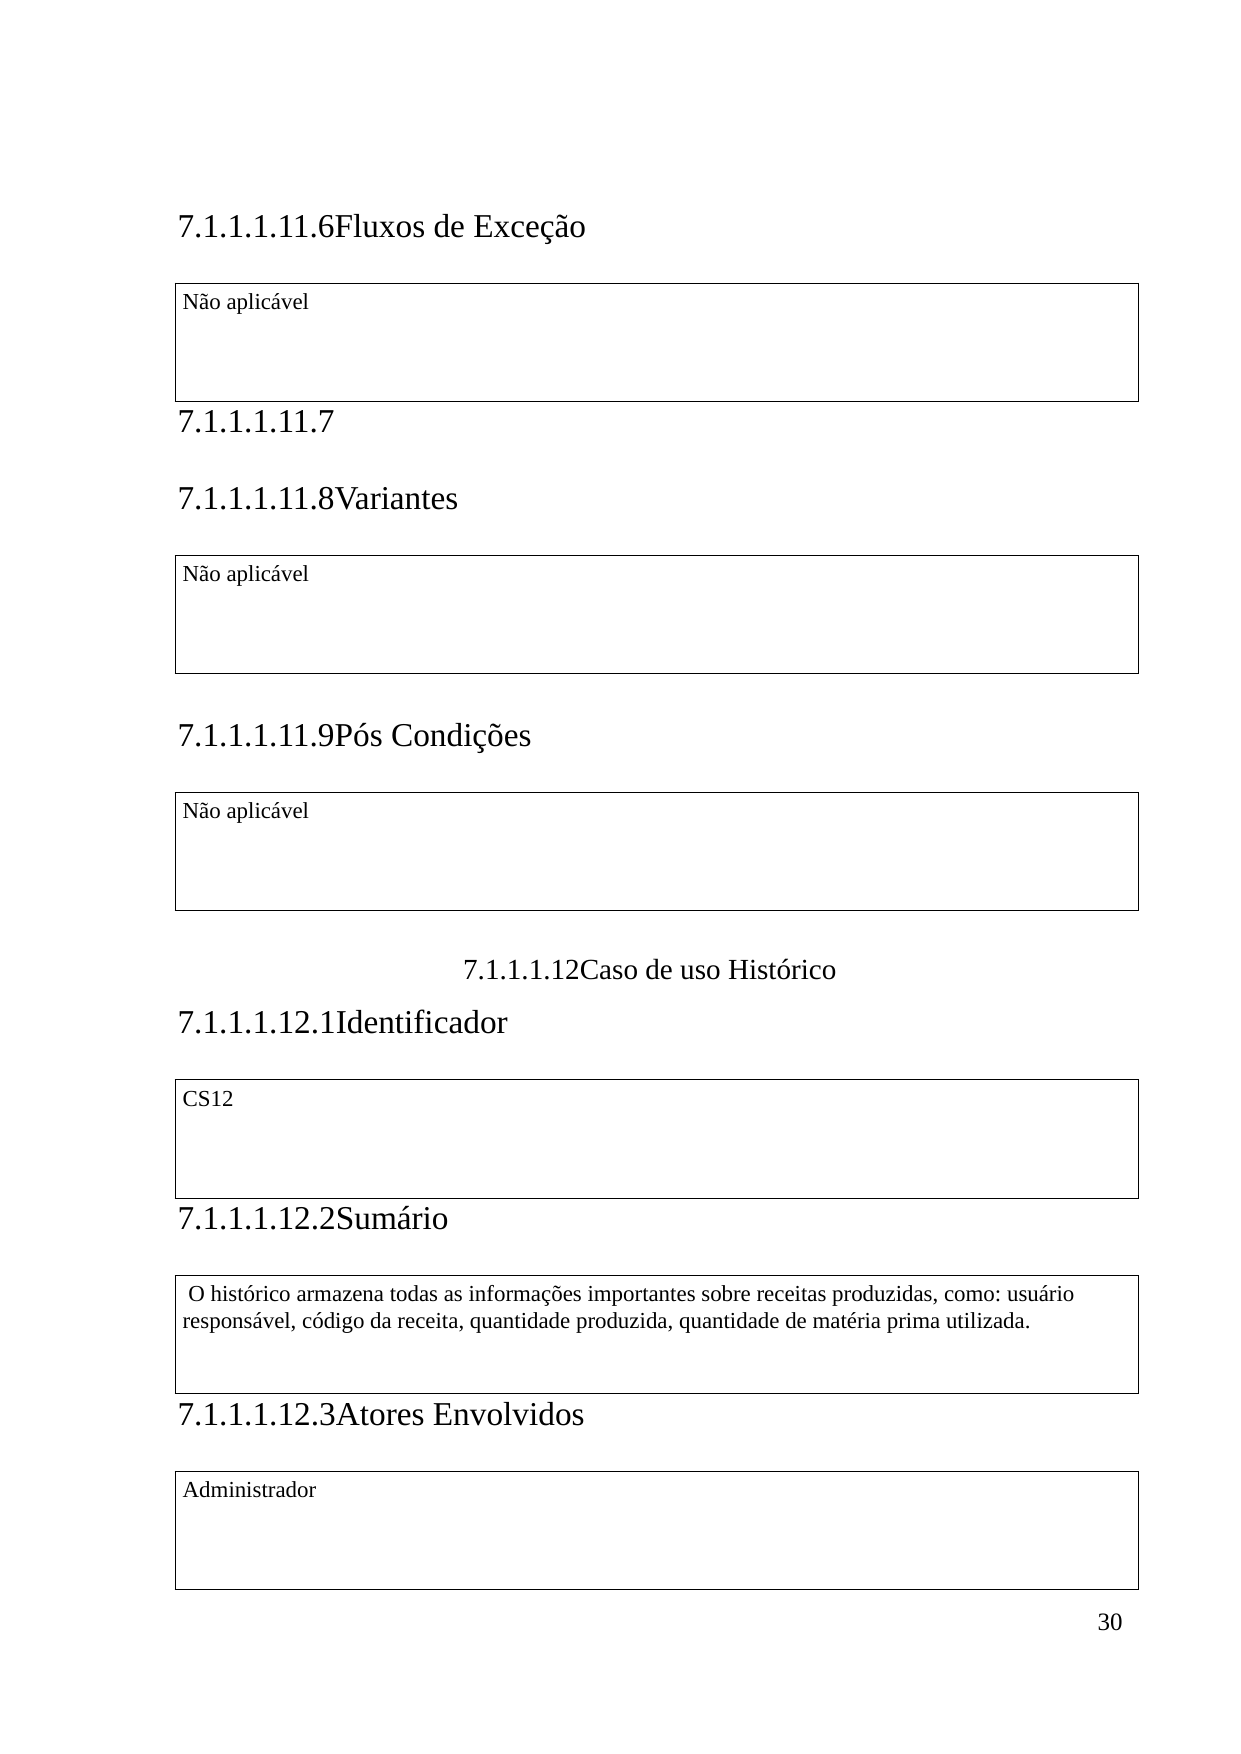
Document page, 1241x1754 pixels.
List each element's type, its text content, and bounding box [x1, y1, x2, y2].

subtitle Sumário [177, 1199, 1122, 1237]
subtitle Caso de uso Histórico [177, 952, 1122, 986]
table_header Administrador [176, 1472, 1138, 1589]
table_header Não aplicável [176, 556, 1138, 673]
subtitle Pós Condições [177, 715, 1122, 754]
subtitle Identificador [177, 1003, 1122, 1041]
subtitle Fluxos de Exceção [177, 206, 1122, 244]
table_header Não aplicável [176, 793, 1138, 910]
subtitle Atores Envolvidos [177, 1394, 1122, 1432]
subtitle Variantes [177, 478, 1122, 517]
table_header O histórico armazena todas as informações importantes sobre receitas produzidas, como: usuário responsável, código da receita, quantidade produzida, quantidade de matéria prima utilizada. [176, 1276, 1138, 1393]
table_header Não aplicável [176, 284, 1138, 401]
table_header CS12 [176, 1080, 1138, 1197]
